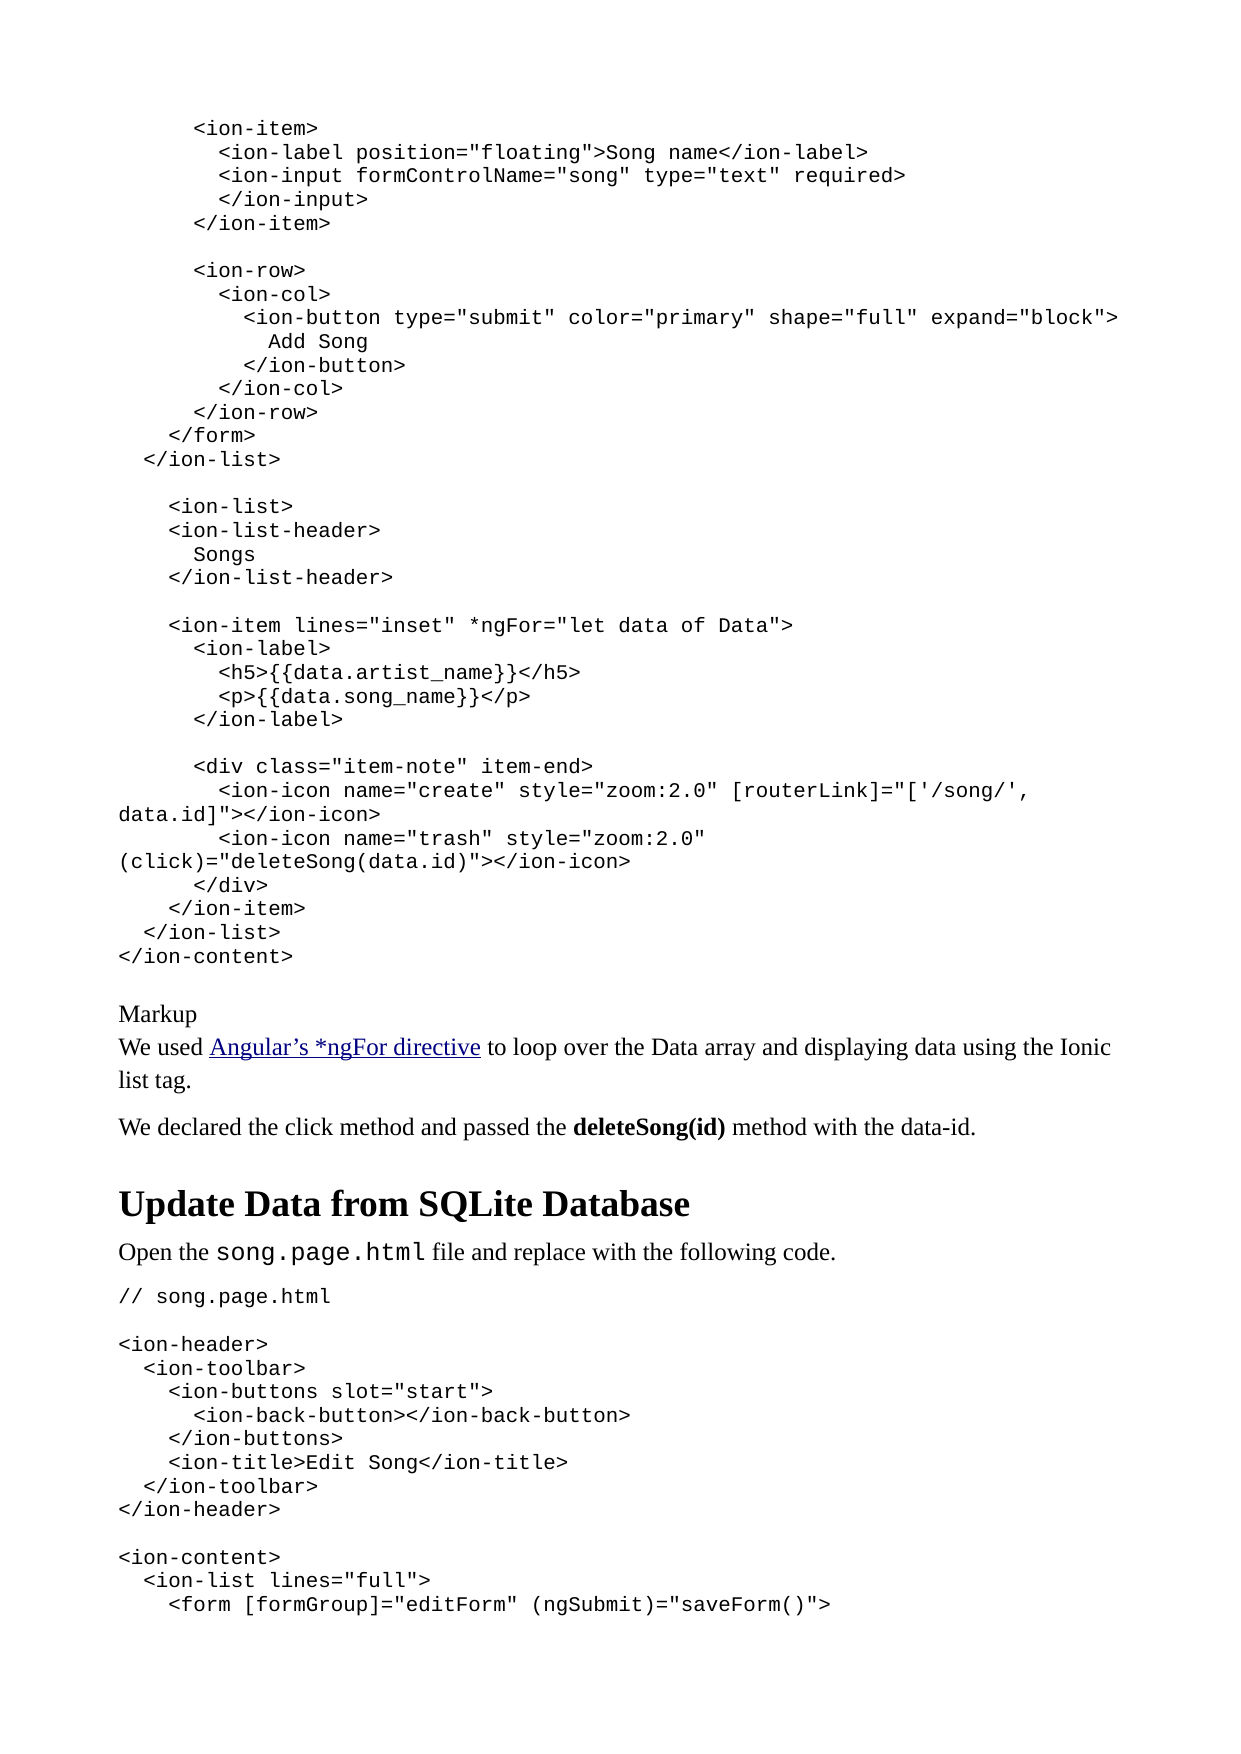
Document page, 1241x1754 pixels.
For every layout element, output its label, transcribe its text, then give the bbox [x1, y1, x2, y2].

text </ion-toolbar> [118, 1476, 1122, 1499]
text <ion-content> [118, 1547, 1122, 1570]
text </ion-header> [118, 1499, 1122, 1523]
text </ion-item> [118, 213, 1122, 236]
text Markup [118, 999, 1122, 1028]
text <ion-label> [118, 638, 1122, 662]
text </ion-buttons> [118, 1428, 1122, 1452]
text </ion-button> [118, 354, 1122, 378]
text <ion-list-header> [118, 520, 1122, 544]
text <ion-list lines="full"> [118, 1570, 1122, 1594]
text <ion-list> [118, 496, 1122, 520]
text </ion-content> [118, 946, 1122, 969]
text <ion-header> [118, 1334, 1122, 1357]
text <ion-back-button></ion-back-button> [118, 1405, 1122, 1428]
text <ion-icon name="trash" style="zoom:2.0" (click)="deleteSong(data.id)"></ion-icon> [118, 827, 1122, 875]
text </ion-list> [118, 922, 1122, 946]
text <p>{{data.song_name}}</p> [118, 686, 1122, 709]
text Open the song.page.html file and replace with the following code. [118, 1237, 1122, 1267]
text </ion-col> [118, 378, 1122, 402]
text We used Angular’s *ngFor directive to loop over the Data array and displaying data using the Ionic list tag. [118, 1032, 1122, 1094]
text </ion-label> [118, 709, 1122, 733]
text Songs [118, 544, 1122, 567]
text <ion-title>Edit Song</ion-title> [118, 1452, 1122, 1476]
text <form [formGroup]="editForm" (ngSubmit)="saveForm()"> [118, 1594, 1122, 1618]
text <ion-buttons slot="start"> [118, 1381, 1122, 1405]
text </ion-item> [118, 898, 1122, 922]
text <ion-button type="submit" color="primary" shape="full" expand="block"> [118, 307, 1122, 331]
text </div> [118, 875, 1122, 898]
text </form> [118, 426, 1122, 449]
text <ion-input formControlName="song" type="text" required> [118, 165, 1122, 189]
text </ion-list> [118, 449, 1122, 473]
text <ion-icon name="create" style="zoom:2.0" [routerLink]="['/song/', data.id]"></ion-icon> [118, 780, 1122, 827]
text </ion-list-header> [118, 567, 1122, 591]
text <ion-item lines="inset" *ngFor="let data of Data"> [118, 615, 1122, 638]
text <ion-label position="floating">Song name</ion-label> [118, 142, 1122, 165]
subtitle Update Data from SQLite Database [118, 1181, 1122, 1224]
text <ion-row> [118, 260, 1122, 284]
text We declared the click method and passed the deleteSong(id) method with the data-id. [118, 1112, 1122, 1141]
text <div class="item-note" item-end> [118, 757, 1122, 780]
text <h5>{{data.artist_name}}</h5> [118, 662, 1122, 686]
text <ion-item> [118, 118, 1122, 142]
text </ion-row> [118, 402, 1122, 426]
text </ion-input> [118, 189, 1122, 213]
text // song.page.html [118, 1287, 1122, 1310]
text <ion-toolbar> [118, 1357, 1122, 1381]
text Add Song [118, 331, 1122, 354]
text <ion-col> [118, 284, 1122, 307]
